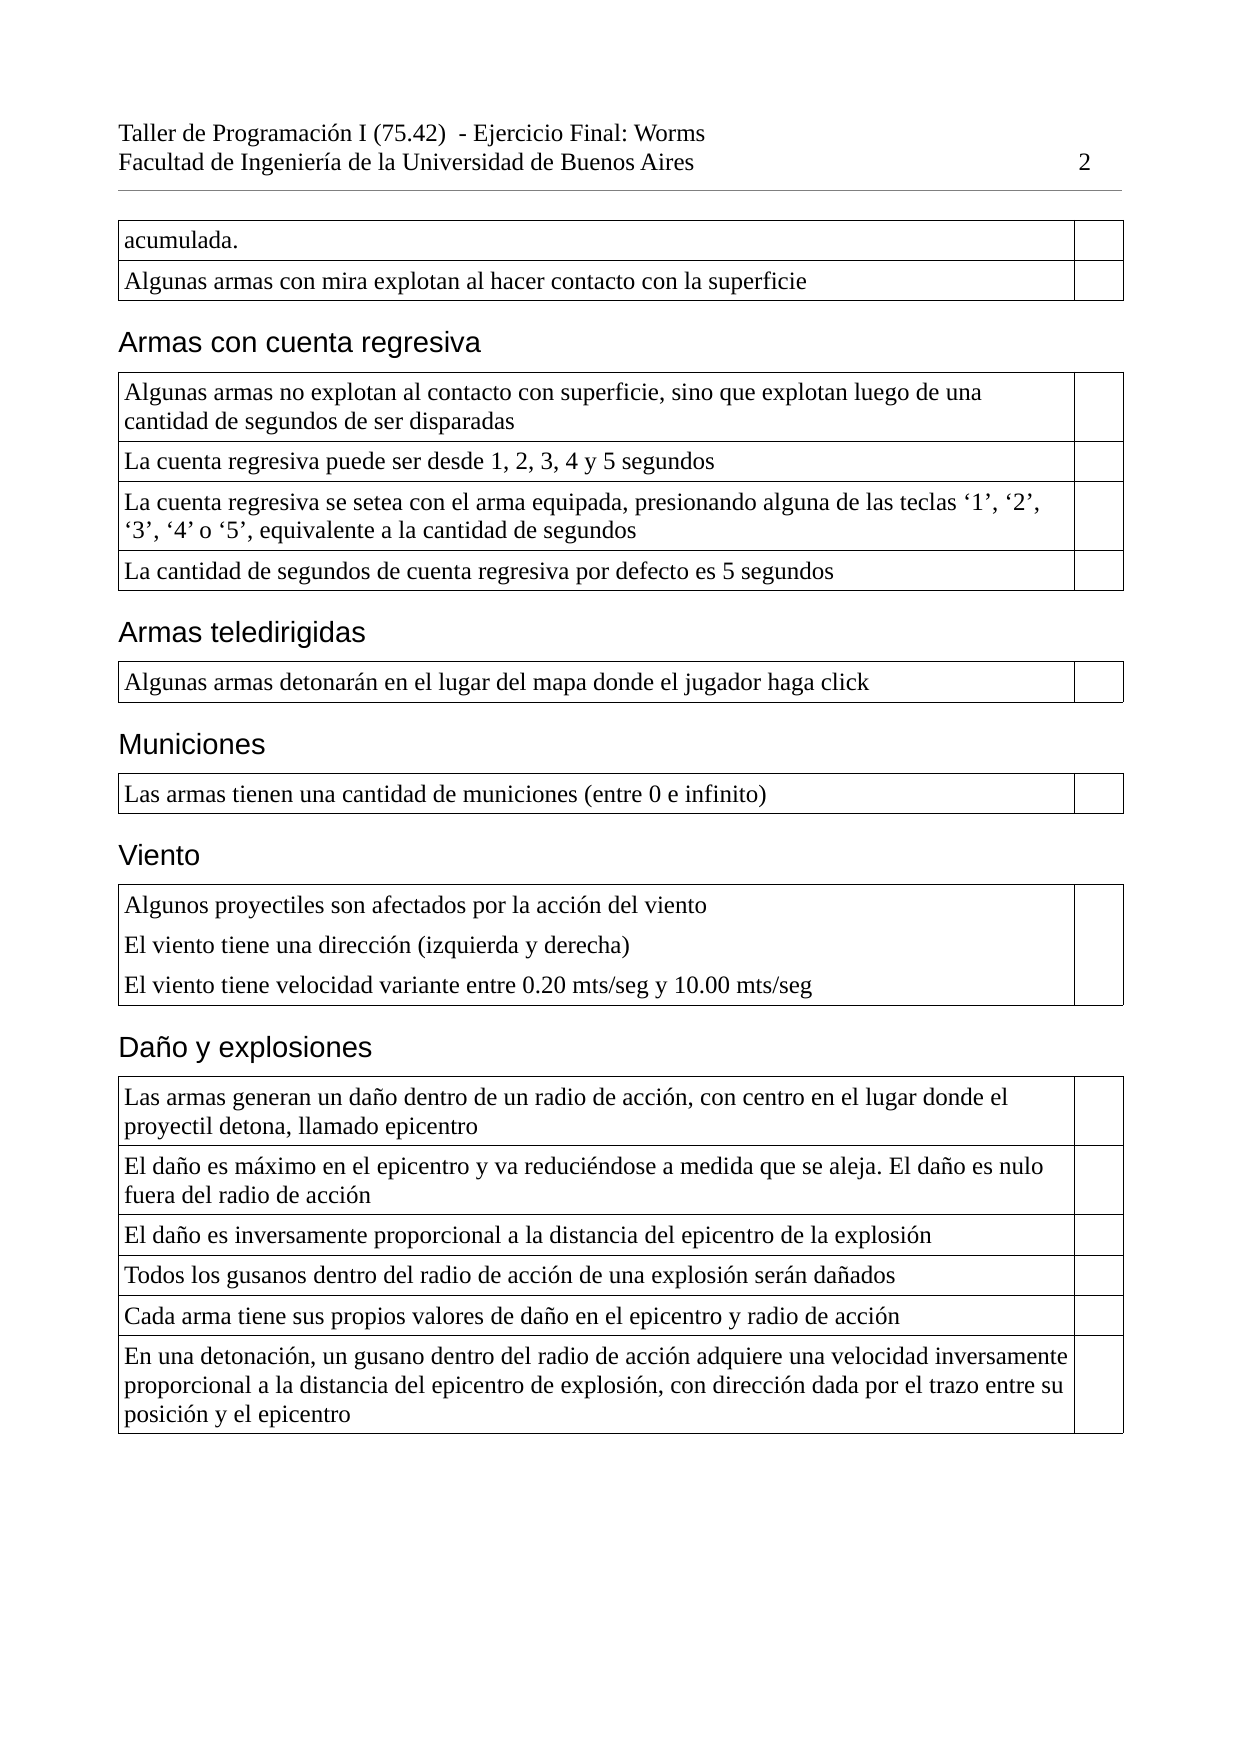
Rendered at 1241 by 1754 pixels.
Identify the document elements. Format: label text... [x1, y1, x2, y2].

table_header [1075, 1077, 1123, 1145]
table_header Las armas generan un daño dentro de un radio de acción, con centro en el lugar donde el proyectil detona, llamado epicentro [119, 1077, 1074, 1145]
table_cell [1075, 482, 1123, 550]
table_cell [1075, 1146, 1123, 1214]
table_cell Cada arma tiene sus propios valores de daño en el epicentro y radio de acción [119, 1296, 1074, 1335]
table_cell La cuenta regresiva se setea con el arma equipada, presionando alguna de las teclas ‘1’, ‘2’, ‘3’, ‘4’ o ‘5’, equivalente a la cantidad de segundos [119, 482, 1074, 550]
table_header [1075, 373, 1123, 441]
table_cell acumulada. [119, 221, 1074, 260]
table_cell [1075, 1256, 1123, 1295]
table_header Las armas tienen una cantidad de municiones (entre 0 e infinito) [119, 774, 1074, 813]
table_cell El viento tiene una dirección (izquierda y derecha) [119, 925, 1074, 965]
table_header Algunas armas no explotan al contacto con superficie, sino que explotan luego de una cantidad de segundos de ser disparadas [119, 373, 1074, 441]
table_header [1075, 774, 1123, 813]
subtitle Daño y explosiones [118, 1030, 1122, 1064]
table_cell [1075, 261, 1123, 300]
subtitle Armas teledirigidas [118, 615, 1122, 649]
subtitle Armas con cuenta regresiva [118, 326, 1122, 359]
subtitle Municiones [118, 727, 1122, 760]
table_cell [1075, 221, 1123, 260]
table_header Algunas armas detonarán en el lugar del mapa donde el jugador haga click [119, 662, 1074, 702]
table_cell [1075, 925, 1123, 965]
table_cell Todos los gusanos dentro del radio de acción de una explosión serán dañados [119, 1256, 1074, 1295]
table_cell [1075, 442, 1123, 481]
table_header [1075, 885, 1123, 925]
table_cell [1075, 965, 1123, 1005]
table_cell [1075, 1336, 1123, 1433]
table_cell La cantidad de segundos de cuenta regresiva por defecto es 5 segundos [119, 551, 1074, 590]
table_cell [1075, 1296, 1123, 1335]
table_cell [1075, 1215, 1123, 1255]
subtitle Viento [118, 838, 1122, 872]
table_cell El daño es máximo en el epicentro y va reduciéndose a medida que se aleja. El daño es nulo fuera del radio de acción [119, 1146, 1074, 1214]
table_cell En una detonación, un gusano dentro del radio de acción adquiere una velocidad inversamente proporcional a la distancia del epicentro de explosión, con dirección dada por el trazo entre su posición y el epicentro [119, 1336, 1074, 1433]
table_cell [1075, 551, 1123, 590]
table_cell La cuenta regresiva puede ser desde 1, 2, 3, 4 y 5 segundos [119, 442, 1074, 481]
table_header Algunos proyectiles son afectados por la acción del viento [119, 885, 1074, 925]
table_cell El viento tiene velocidad variante entre 0.20 mts/seg y 10.00 mts/seg [119, 965, 1074, 1005]
table_cell El daño es inversamente proporcional a la distancia del epicentro de la explosión [119, 1215, 1074, 1255]
table_cell Algunas armas con mira explotan al hacer contacto con la superficie [119, 261, 1074, 300]
table_header [1075, 662, 1123, 702]
